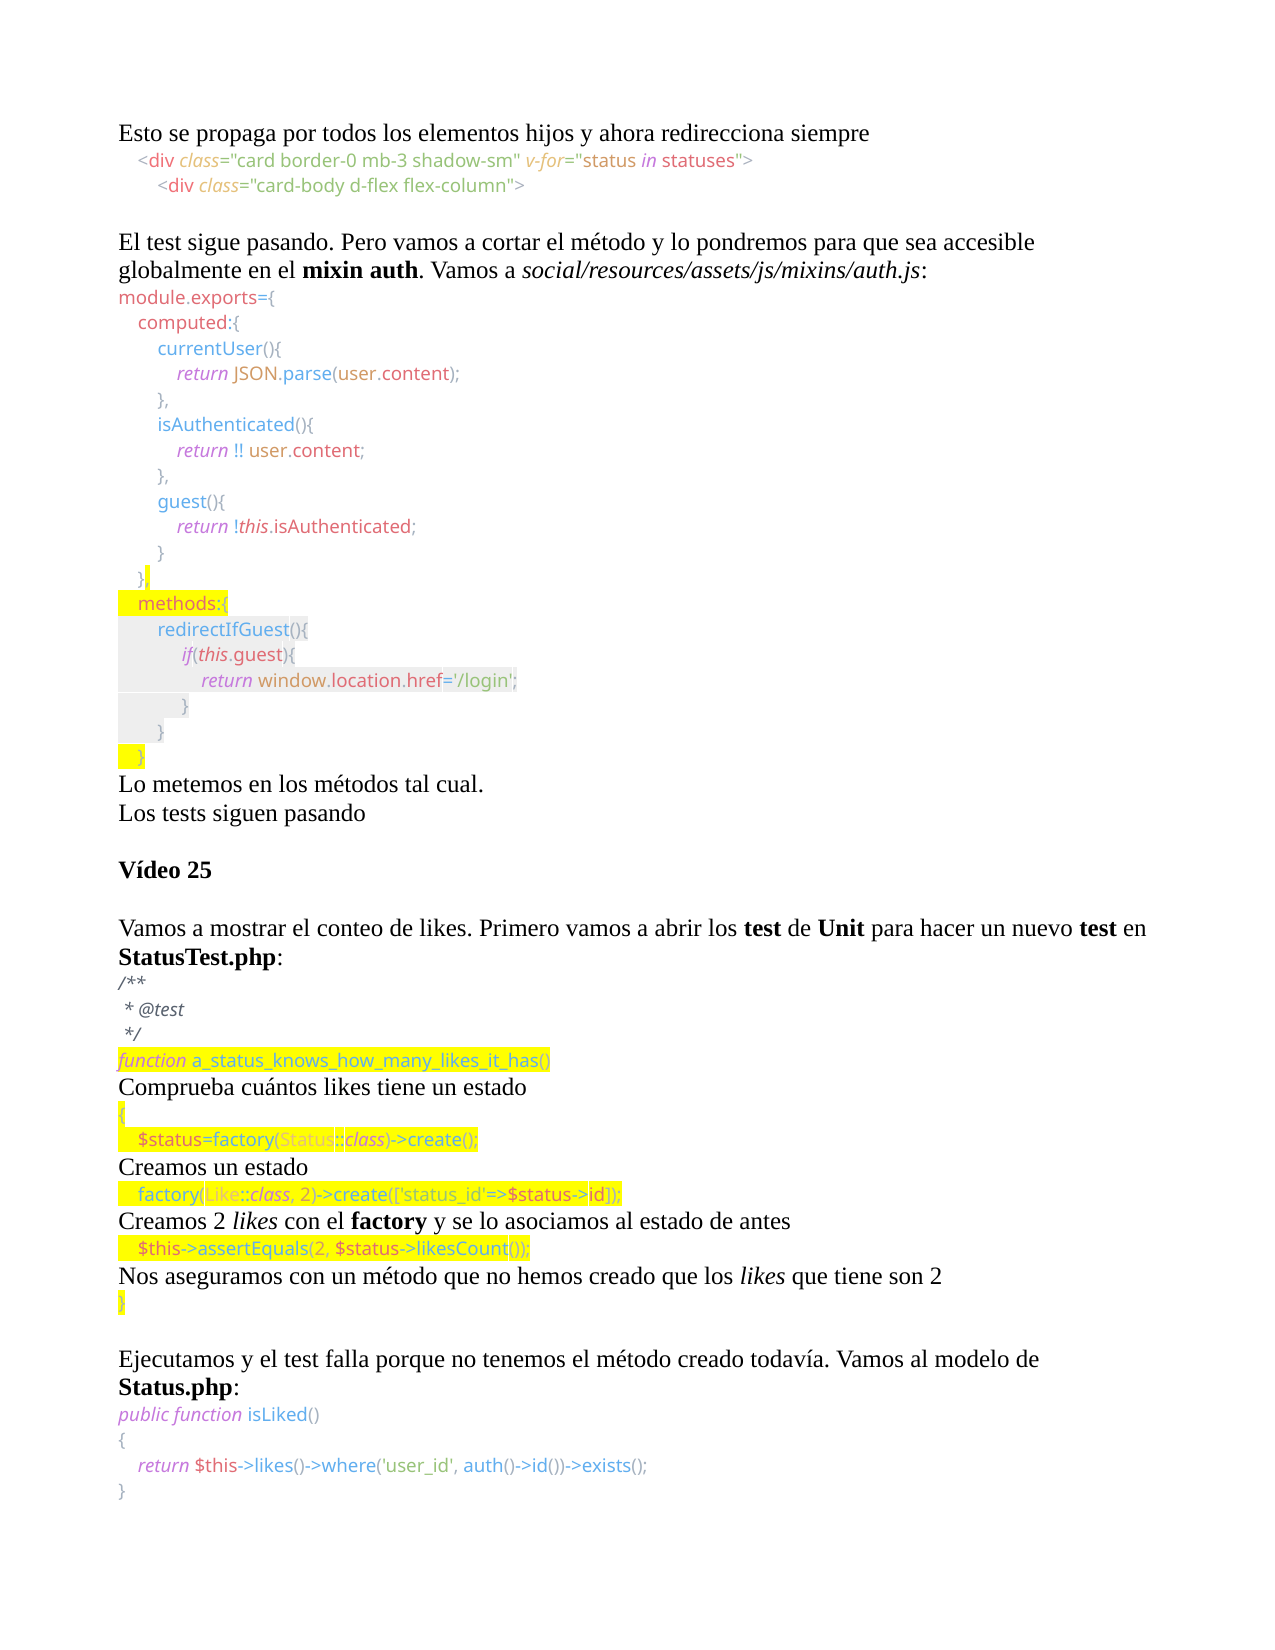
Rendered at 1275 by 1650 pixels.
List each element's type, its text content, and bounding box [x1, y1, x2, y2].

text module.exports={ computed:{ currentUser(){ return JSON.parse(user.content); }, isAuthenticated(){ return !! user.content; }, guest(){ return !this.isAuthenticated; } }, methods:{ redirectIfGuest(){ if(this.guest){ return window.location.href='/login'; } } } [118, 284, 1157, 769]
text } [118, 1289, 1157, 1344]
text public function isLiked() { return $this->likes()->where('user_id', auth()->id())->exists(); } [118, 1401, 1157, 1503]
text Vamos a mostrar el conteo de likes. Primero vamos a abrir los test de Unit para hacer un nuevo test en StatusTest.php: [118, 913, 1157, 970]
text /** * @test */ function a_status_knows_how_many_likes_it_has() Comprueba cuántos likes tiene un estado [118, 970, 1157, 1101]
text Vídeo 25 [118, 855, 1157, 884]
text Esto se propaga por todos los elementos hijos y ahora redirecciona siempre <div class="card border-0 mb-3 shadow-sm" v-for="status in statuses"> <div class="card-body d-flex flex-column"> [118, 118, 1157, 198]
text El test sigue pasando. Pero vamos a cortar el método y lo pondremos para que sea accesible globalmente en el mixin auth. Vamos a social/resources/assets/js/mixins/auth.js: [118, 227, 1157, 284]
text { $status=factory(Status::class)->create(); Creamos un estado [118, 1101, 1157, 1181]
text Los tests siguen pasando [118, 798, 1157, 827]
text Ejecutamos y el test falla porque no tenemos el método creado todavía. Vamos al modelo de Status.php: [118, 1344, 1157, 1401]
text Lo metemos en los métodos tal cual. [118, 769, 1157, 798]
text $this->assertEquals(2, $status->likesCount()); Nos aseguramos con un método que no hemos creado que los likes que tiene son 2 [118, 1235, 1157, 1289]
text factory(Like::class, 2)->create(['status_id'=>$status->id]); Creamos 2 likes con el factory y se lo asociamos al estado de antes [118, 1181, 1157, 1235]
